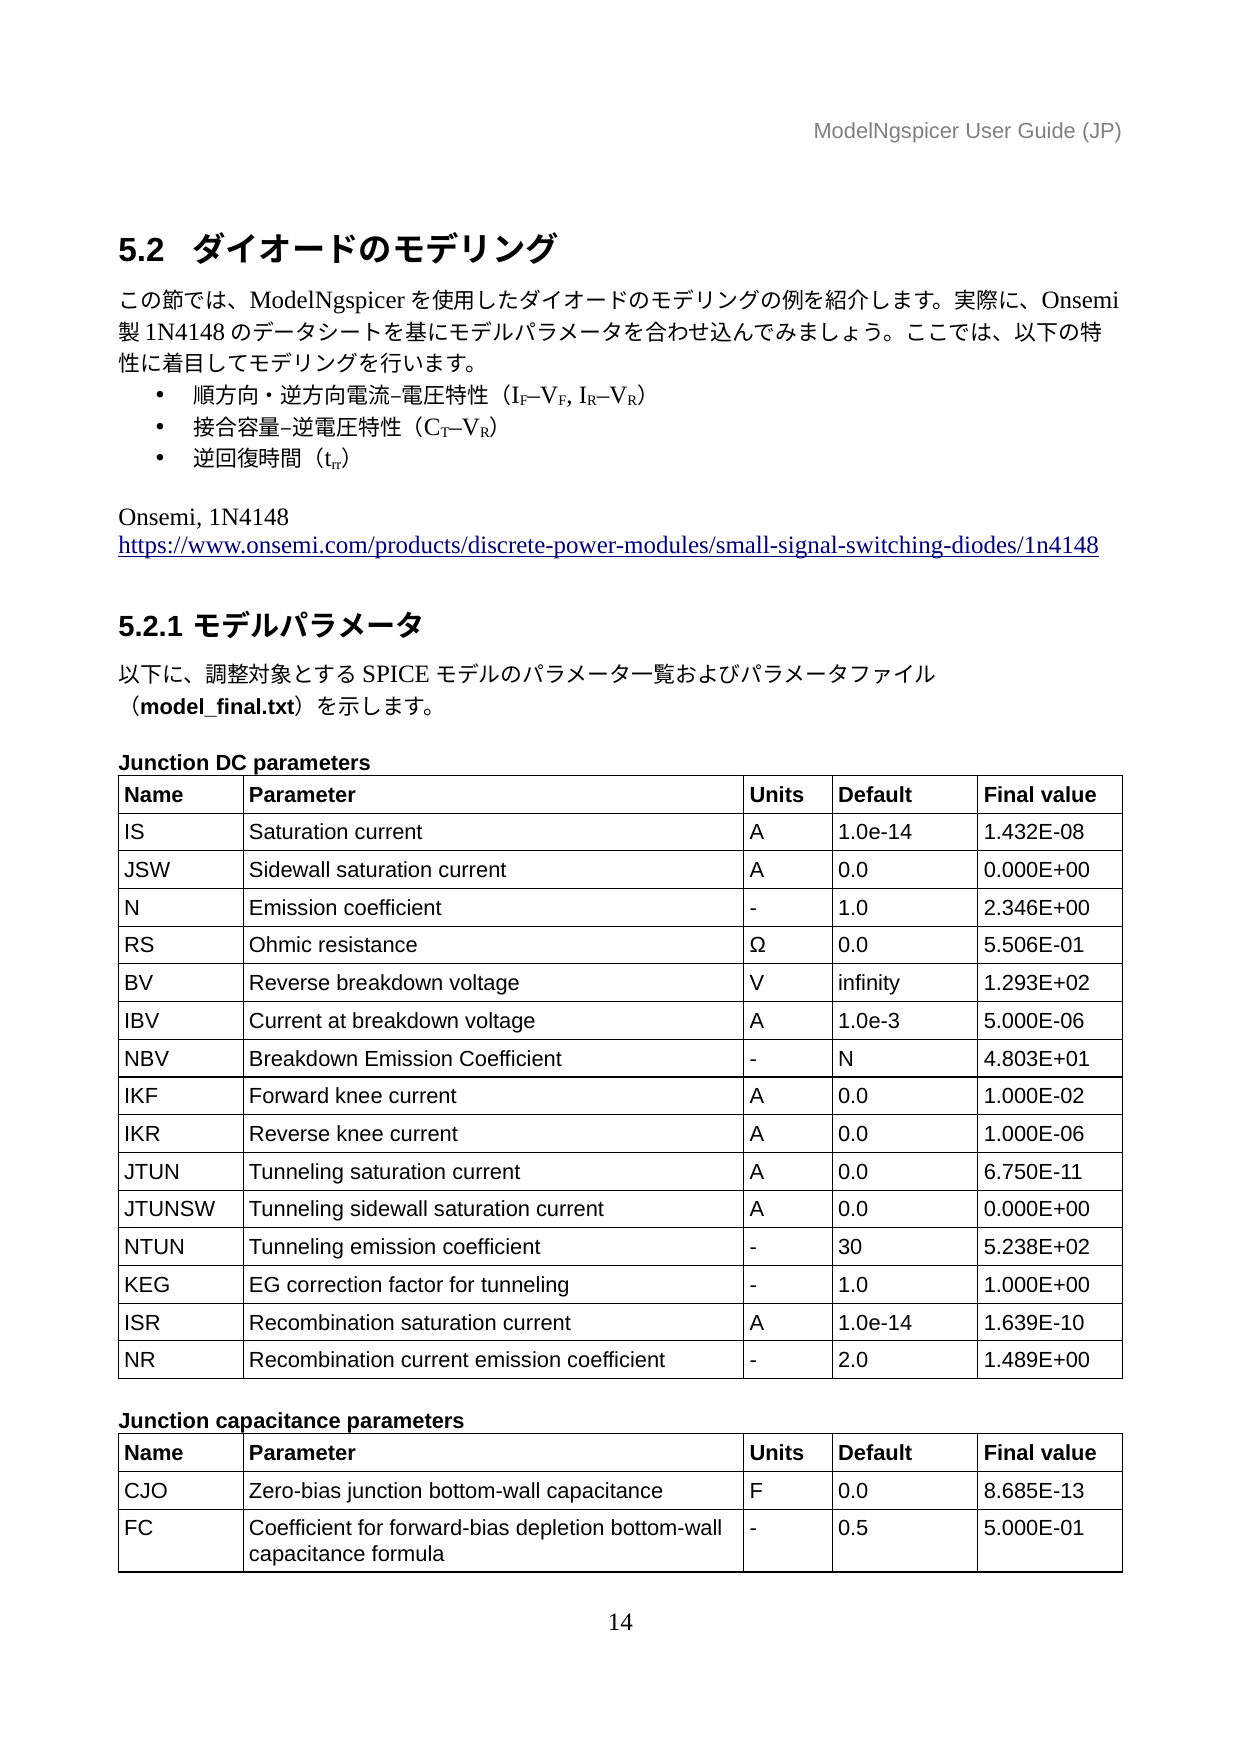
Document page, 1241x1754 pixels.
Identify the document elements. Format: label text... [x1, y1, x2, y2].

table_header Name [119, 776, 243, 812]
table_cell NBV [119, 1040, 243, 1076]
table_cell 30 [833, 1228, 977, 1265]
table_cell 2.0 [833, 1341, 977, 1378]
table_cell N [833, 1040, 977, 1076]
table_cell - [744, 1266, 832, 1303]
table_cell Emission coefficient [244, 889, 743, 926]
table_cell 1.0 [833, 1266, 977, 1303]
table_cell Recombination current emission coefficient [244, 1341, 743, 1378]
table_cell 0.0 [833, 1472, 977, 1508]
table_cell Tunneling sidewall saturation current [244, 1191, 743, 1227]
table_cell 5.506E-01 [978, 927, 1122, 963]
table_cell Coefficient for forward-bias depletion bottom-wall capacitance formula [244, 1510, 743, 1571]
table_header Final value [978, 1434, 1122, 1471]
table_cell 8.685E-13 [978, 1472, 1122, 1508]
table_cell Recombination saturation current [244, 1304, 743, 1340]
table_cell NR [119, 1341, 243, 1378]
table_cell - [744, 889, 832, 926]
table_cell RS [119, 927, 243, 963]
table_cell 0.0 [833, 927, 977, 963]
table_cell IKF [119, 1078, 243, 1114]
table_cell JTUN [119, 1153, 243, 1189]
table_cell 0.0 [833, 1153, 977, 1189]
table_cell Sidewall saturation current [244, 851, 743, 888]
table_cell - [744, 1341, 832, 1378]
table_cell CJO [119, 1472, 243, 1508]
table_cell 0.0 [833, 1078, 977, 1114]
table_cell N [119, 889, 243, 926]
subtitle モデルパラメータ [118, 603, 1122, 645]
table_cell 6.750E-11 [978, 1153, 1122, 1189]
table_header Units [744, 1434, 832, 1471]
table_cell 0.0 [833, 1191, 977, 1227]
table_cell BV [119, 964, 243, 1001]
table_header Final value [978, 776, 1122, 812]
table_cell Reverse breakdown voltage [244, 964, 743, 1001]
table_cell Saturation current [244, 814, 743, 850]
text 以下に、調整対象とするSPICEモデルのパラメータ一覧およびパラメータファイル（model_final.txt）を示します。 [118, 657, 1122, 749]
table_cell JSW [119, 851, 243, 888]
text https://www.onsemi.com/products/discrete-power-modules/small-signal-switching-diodes/1n4148 [118, 531, 1122, 559]
table_cell 1.489E+00 [978, 1341, 1122, 1378]
subtitle ダイオードのモデリング [118, 222, 1122, 271]
table_cell 0.0 [833, 1115, 977, 1152]
table_cell 1.0e-14 [833, 814, 977, 850]
table_cell Zero-bias junction bottom-wall capacitance [244, 1472, 743, 1508]
list 接合容量–逆電圧特性（CT–VR） [156, 410, 1122, 441]
table_cell Ω [744, 927, 832, 963]
table_cell F [744, 1472, 832, 1508]
table_cell 2.346E+00 [978, 889, 1122, 926]
table_cell Reverse knee current [244, 1115, 743, 1152]
table_cell FC [119, 1510, 243, 1571]
table_cell EG correction factor for tunneling [244, 1266, 743, 1303]
text Junction capacitance parameters [118, 1408, 1122, 1433]
table_cell Forward knee current [244, 1078, 743, 1114]
table_cell 1.293E+02 [978, 964, 1122, 1001]
table_cell IS [119, 814, 243, 850]
table_cell JTUNSW [119, 1191, 243, 1227]
table_cell KEG [119, 1266, 243, 1303]
table_cell - [744, 1228, 832, 1265]
table_header Name [119, 1434, 243, 1471]
table_cell 5.000E-06 [978, 1002, 1122, 1039]
text Junction DC parameters [118, 749, 1122, 775]
table_cell V [744, 964, 832, 1001]
table_header Parameter [244, 776, 743, 812]
table_cell - [744, 1040, 832, 1076]
table_header Default [833, 776, 977, 812]
table_cell A [744, 1304, 832, 1340]
table_cell infinity [833, 964, 977, 1001]
table_cell 1.000E-06 [978, 1115, 1122, 1152]
table_cell 5.238E+02 [978, 1228, 1122, 1265]
table_cell 1.432E-08 [978, 814, 1122, 850]
table_cell ISR [119, 1304, 243, 1340]
table_cell 4.803E+01 [978, 1040, 1122, 1076]
table_cell - [744, 1510, 832, 1571]
table_cell IKR [119, 1115, 243, 1152]
table_cell 0.000E+00 [978, 1191, 1122, 1227]
table_cell 1.0e-14 [833, 1304, 977, 1340]
table_header Parameter [244, 1434, 743, 1471]
table_cell 1.000E-02 [978, 1078, 1122, 1114]
table_cell 0.000E+00 [978, 851, 1122, 888]
table_header Default [833, 1434, 977, 1471]
table_cell 1.0e-3 [833, 1002, 977, 1039]
table_cell 0.5 [833, 1510, 977, 1571]
table_cell NTUN [119, 1228, 243, 1265]
list 逆回復時間（trr） [156, 441, 1122, 473]
table_cell Tunneling emission coefficient [244, 1228, 743, 1265]
table_cell A [744, 851, 832, 888]
table_cell 0.0 [833, 851, 977, 888]
table_cell A [744, 814, 832, 850]
table_header Units [744, 776, 832, 812]
text この節では、ModelNgspicerを使用したダイオードのモデリングの例を紹介します。実際に、Onsemi製1N4148のデータシートを基にモデルパラメータを合わせ込んでみましょう。ここでは、以下の特性に着目してモデリングを行います。 [118, 283, 1122, 378]
table_cell Breakdown Emission Coefficient [244, 1040, 743, 1076]
table_cell A [744, 1115, 832, 1152]
table_cell IBV [119, 1002, 243, 1039]
table_cell 5.000E-01 [978, 1510, 1122, 1571]
table_cell A [744, 1191, 832, 1227]
table_cell A [744, 1153, 832, 1189]
table_cell Tunneling saturation current [244, 1153, 743, 1189]
table_cell Ohmic resistance [244, 927, 743, 963]
table_cell Current at breakdown voltage [244, 1002, 743, 1039]
text Onsemi, 1N4148 [118, 502, 1122, 531]
table_cell A [744, 1002, 832, 1039]
table_cell 1.000E+00 [978, 1266, 1122, 1303]
table_cell A [744, 1078, 832, 1114]
table_cell 1.639E-10 [978, 1304, 1122, 1340]
table_cell 1.0 [833, 889, 977, 926]
list 順方向・逆方向電流–電圧特性（IF–VF, IR–VR） [156, 378, 1122, 410]
